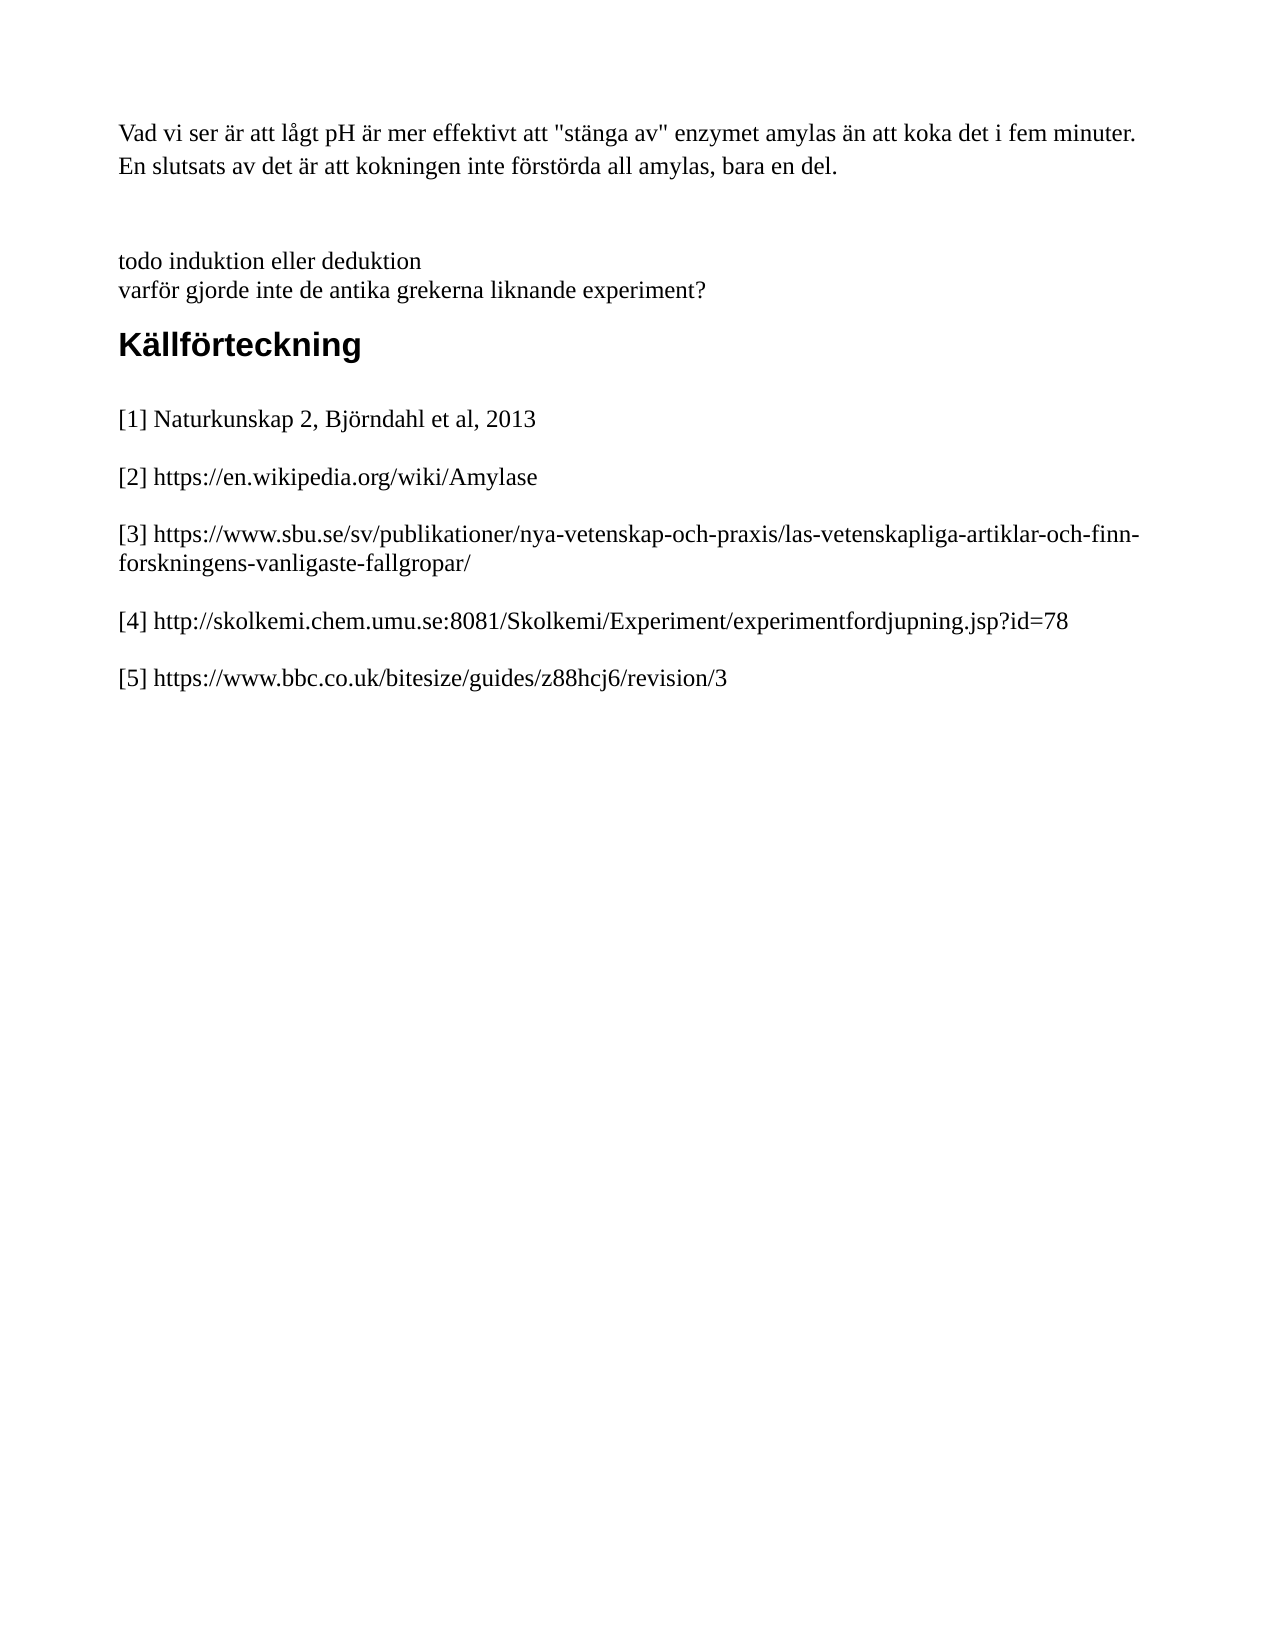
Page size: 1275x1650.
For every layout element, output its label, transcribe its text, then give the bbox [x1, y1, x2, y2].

subtitle Källförteckning [118, 325, 1157, 363]
text [1] Naturkunskap 2, Björndahl et al, 2013 [118, 404, 1157, 433]
text Vad vi ser är att lågt pH är mer effektivt att "stänga av" enzymet amylas än att koka det i fem minuter. En slutsats av det är att kokningen inte förstörda all amylas, bara en del. [118, 118, 1157, 180]
text todo induktion eller deduktion [118, 246, 1157, 275]
text [3] https://www.sbu.se/sv/publikationer/nya-vetenskap-och-praxis/las-vetenskapliga-artiklar-och-finn-forskningens-vanligaste-fallgropar/ [118, 519, 1157, 577]
text [4] http://skolkemi.chem.umu.se:8081/Skolkemi/Experiment/experimentfordjupning.jsp?id=78 [118, 606, 1157, 634]
text [2] https://en.wikipedia.org/wiki/Amylase [118, 462, 1157, 491]
text varför gjorde inte de antika grekerna liknande experiment? [118, 275, 1157, 304]
text [5] https://www.bbc.co.uk/bitesize/guides/z88hcj6/revision/3 [118, 663, 1157, 692]
